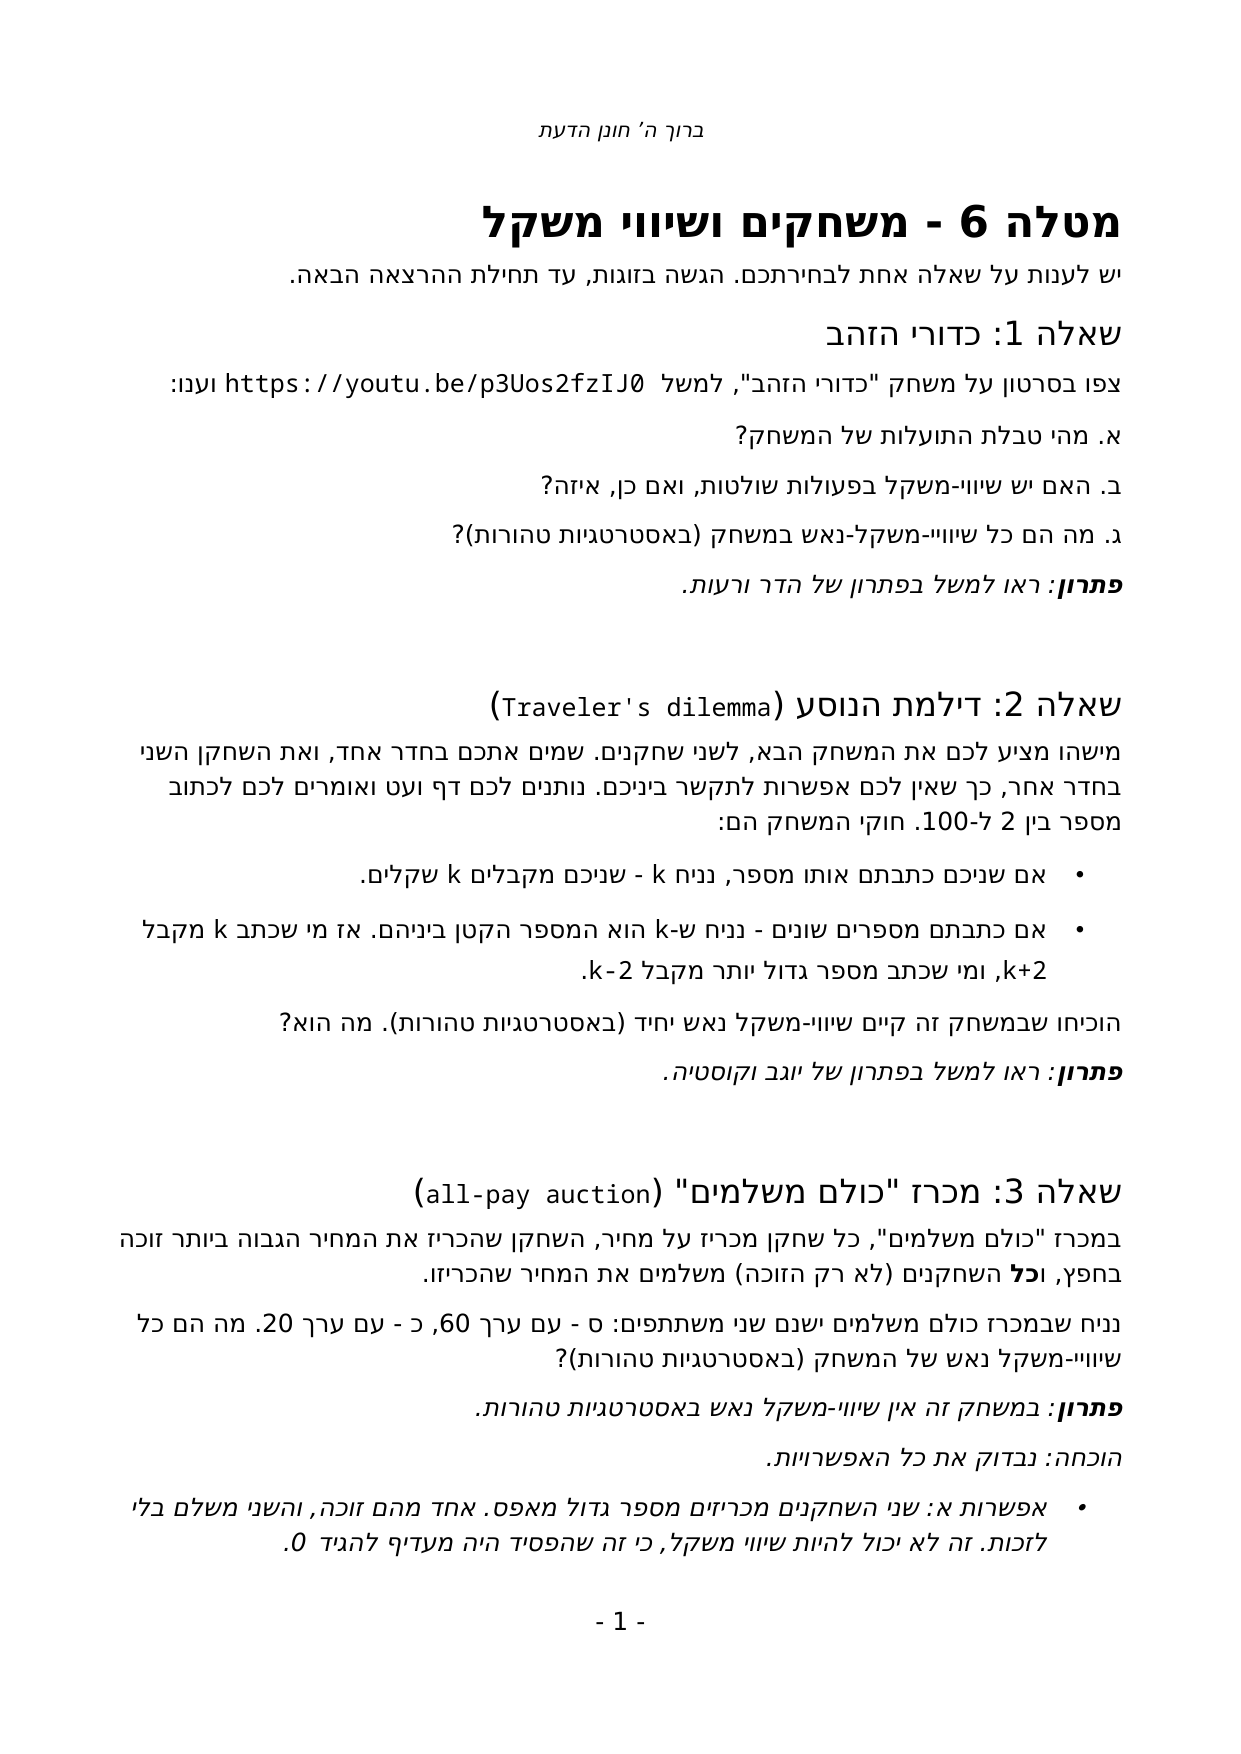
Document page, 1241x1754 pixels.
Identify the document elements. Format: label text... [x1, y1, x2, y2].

text פתרון: במשחק זה אין שיווי-משקל נאש באסטרטגיות טהורות. [118, 1393, 1122, 1423]
text הוכיחו שבמשחק זה קיים שיווי-משקל נאש יחיד (באסטרטגיות טהורות). מה הוא? [118, 1008, 1122, 1037]
text ג. מה הם כל שיוויי-משקל-נאש במשחק (באסטרטגיות טהורות)? [118, 520, 1122, 549]
subtitle שאלה 1: כדורי הזהב [118, 314, 1122, 353]
list אם כתבתם מספרים שונים - נניח ש-k הוא המספר הקטן ביניהם. אז מי שכתב k מקבל k+2, ומי שכתב מספר גדול יותר מקבל k-2. [118, 912, 1084, 987]
subtitle מטלה 6 - משחקים ושיווי משקל [118, 197, 1122, 248]
text הוכחה: נבדוק את כל האפשרויות. [118, 1443, 1122, 1472]
text יש לענות על שאלה אחת לבחירתכם. הגשה בזוגות, עד תחילת ההרצאה הבאה. [118, 260, 1122, 289]
list אפשרות א: שני השחקנים מכריזים מספר גדול מאפס. אחד מהם זוכה, והשני משלם בלי לזכות. זה לא יכול להיות שיווי משקל, כי זה שהפסיד היה מעדיף להגיד 0. [118, 1493, 1084, 1557]
text פתרון: ראו למשל בפתרון של יוגב וקוסטיה. [118, 1058, 1122, 1087]
subtitle שאלה 3: מכרז "כולם משלמים" (all-pay auction) [118, 1173, 1122, 1212]
text ב. האם יש שיווי-משקל בפעולות שולטות, ואם כן, איזה? [118, 471, 1122, 500]
text צפו בסרטון על משחק "כדורי הזהב", למשל https://youtu.be/p3Uos2fzIJ0 וענו: [118, 366, 1122, 400]
text נניח שבמכרז כולם משלמים ישנם שני משתתפים: ס - עם ערך 60, כ - עם ערך 20. מה הם כל שיוויי-משקל נאש של המשחק (באסטרטגיות טהורות)? [118, 1309, 1122, 1373]
text במכרז "כולם משלמים", כל שחקן מכריז על מחיר, השחקן שהכריז את המחיר הגבוה ביותר זוכה בחפץ, וכל השחקנים (לא רק הזוכה) משלמים את המחיר שהכריזו. [118, 1224, 1122, 1288]
list אם שניכם כתבתם אותו מספר, נניח k - שניכם מקבלים k שקלים. [118, 856, 1084, 890]
text מישהו מציע לכם את המשחק הבא, לשני שחקנים. שמים אתכם בחדר אחד, ואת השחקן השני בחדר אחר, כך שאין לכם אפשרות לתקשר ביניכם. נותנים לכם דף ועט ואומרים לכם לכתוב מספר בין 2 ל-100. חוקי המשחק הם: [118, 737, 1122, 836]
text א. מהי טבלת התועלות של המשחק? [118, 421, 1122, 450]
subtitle שאלה 2: דילמת הנוסע (Traveler's dilemma) [118, 685, 1122, 724]
text פתרון: ראו למשל בפתרון של הדר ורעות. [118, 570, 1122, 599]
